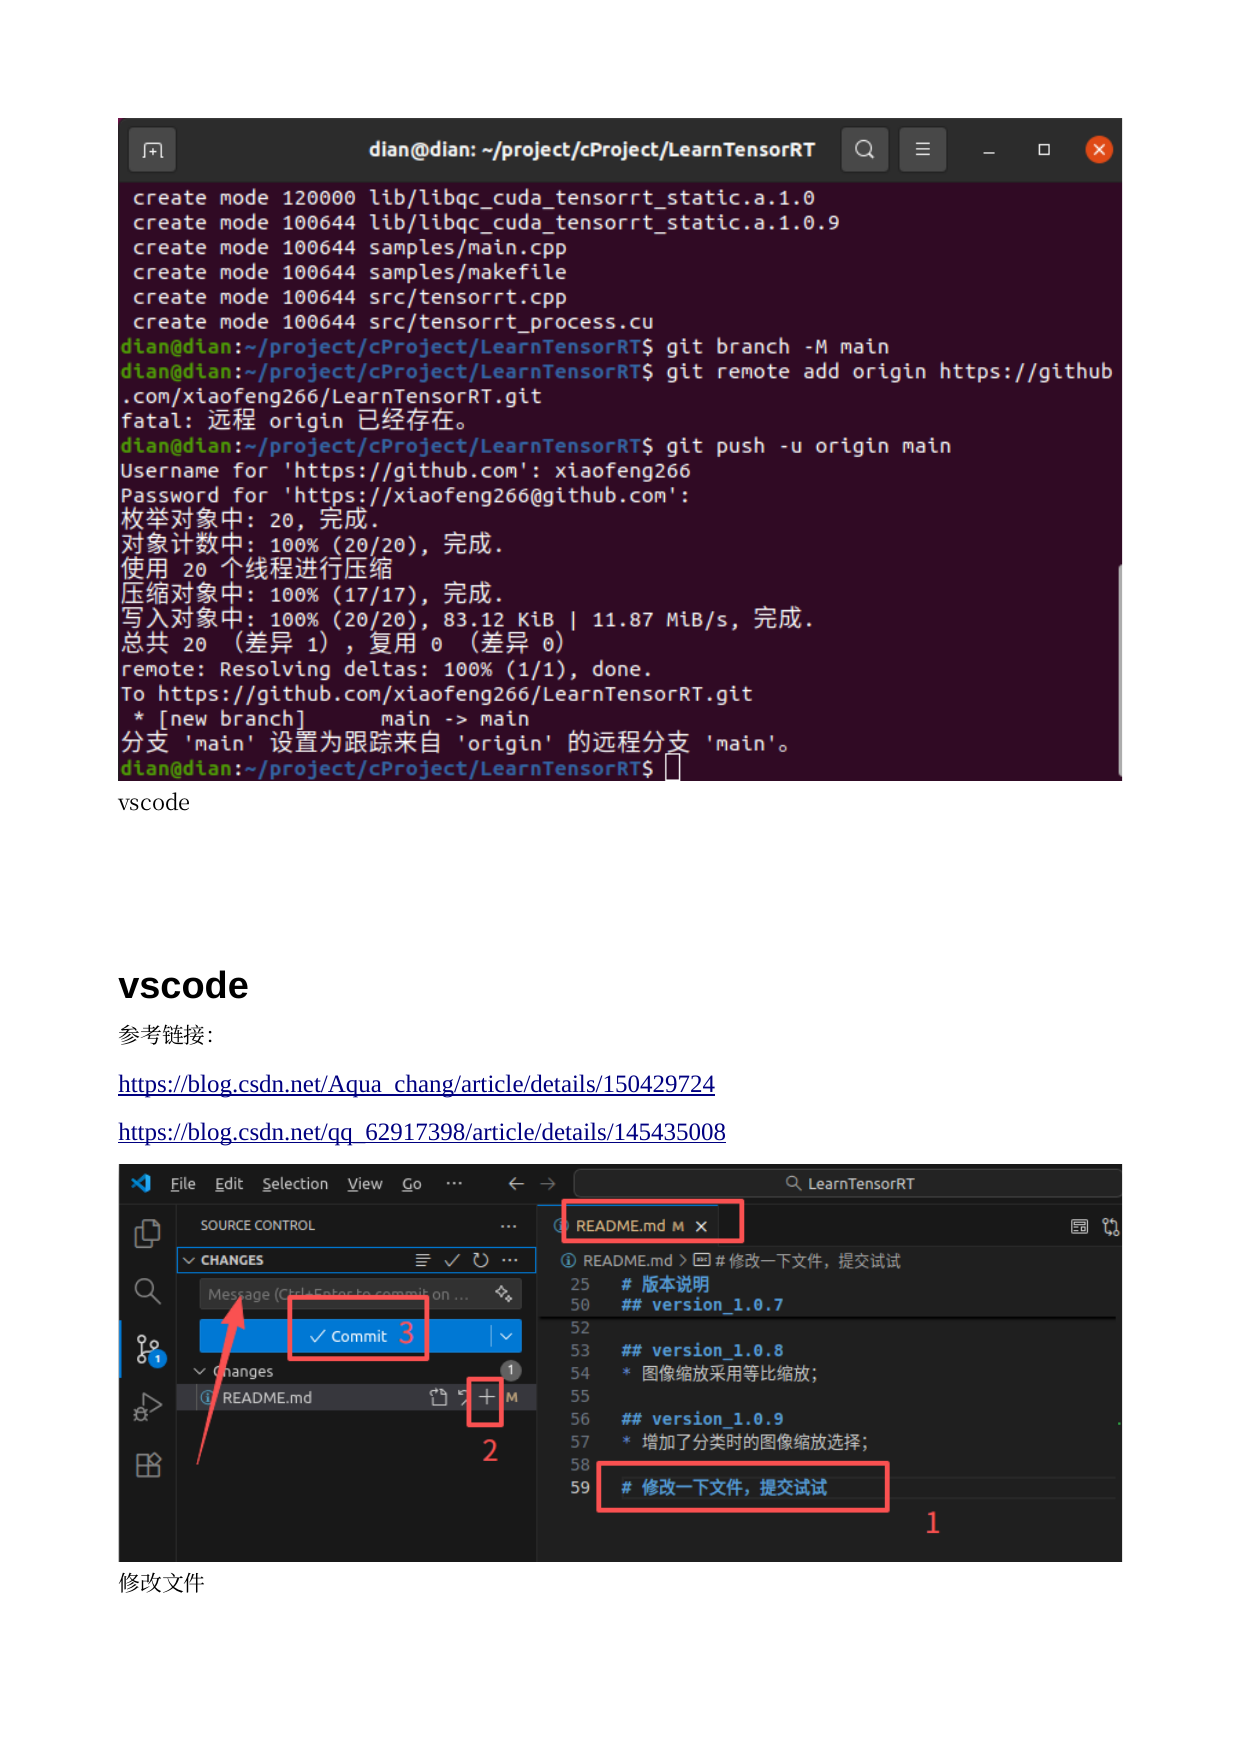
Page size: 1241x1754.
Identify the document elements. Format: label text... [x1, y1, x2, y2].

picture [118, 1164, 1123, 1562]
picture [118, 118, 1123, 781]
text 参考链接： [118, 1018, 1122, 1050]
text vscode [118, 781, 1122, 817]
text https://blog.csdn.net/Aqua_chang/article/details/150429724 [118, 1069, 1122, 1098]
subtitle vscode [118, 962, 1122, 1006]
text 修改文件 [118, 1562, 1122, 1598]
text https://blog.csdn.net/qq_62917398/article/details/145435008 [118, 1117, 1122, 1146]
